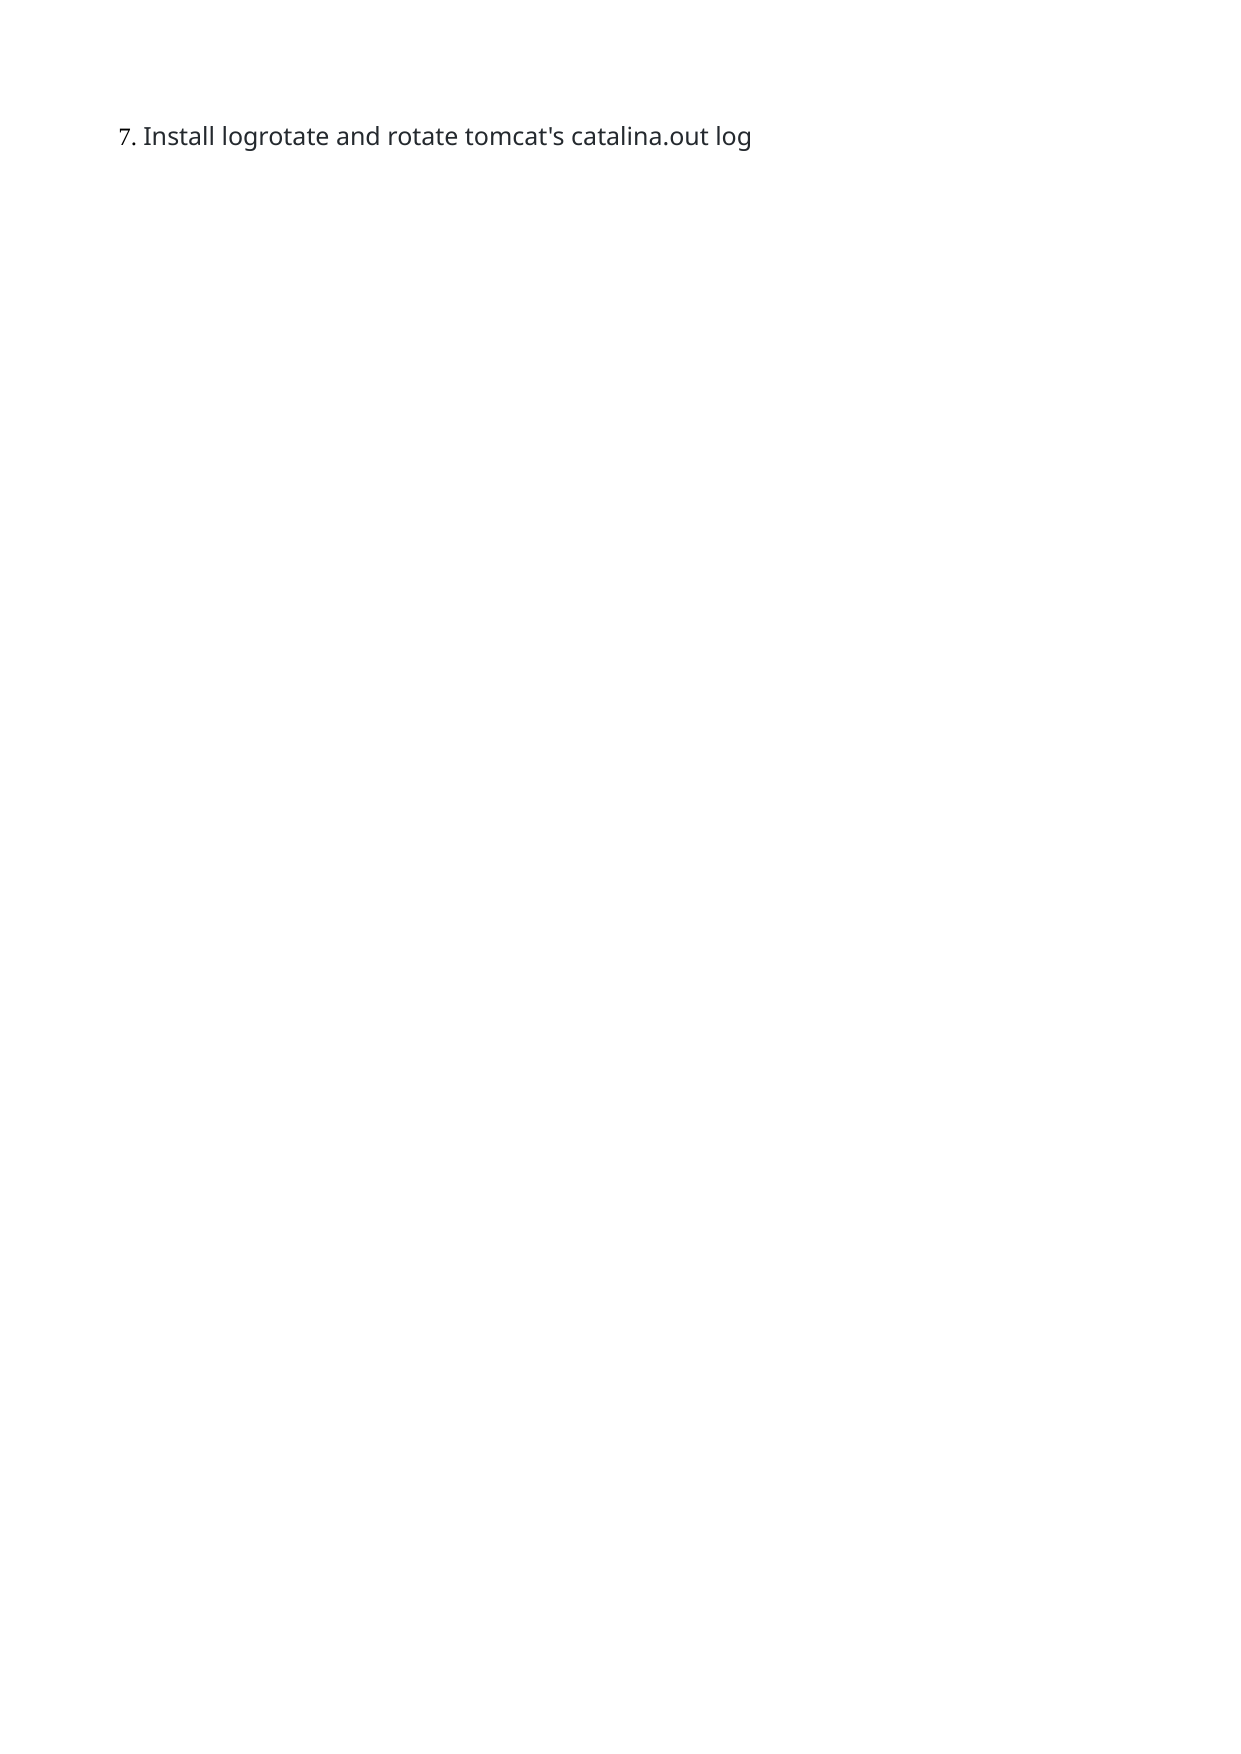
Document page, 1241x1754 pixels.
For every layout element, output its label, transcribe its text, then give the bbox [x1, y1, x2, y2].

text 7. Install logrotate and rotate tomcat's catalina.out log [118, 118, 1122, 152]
